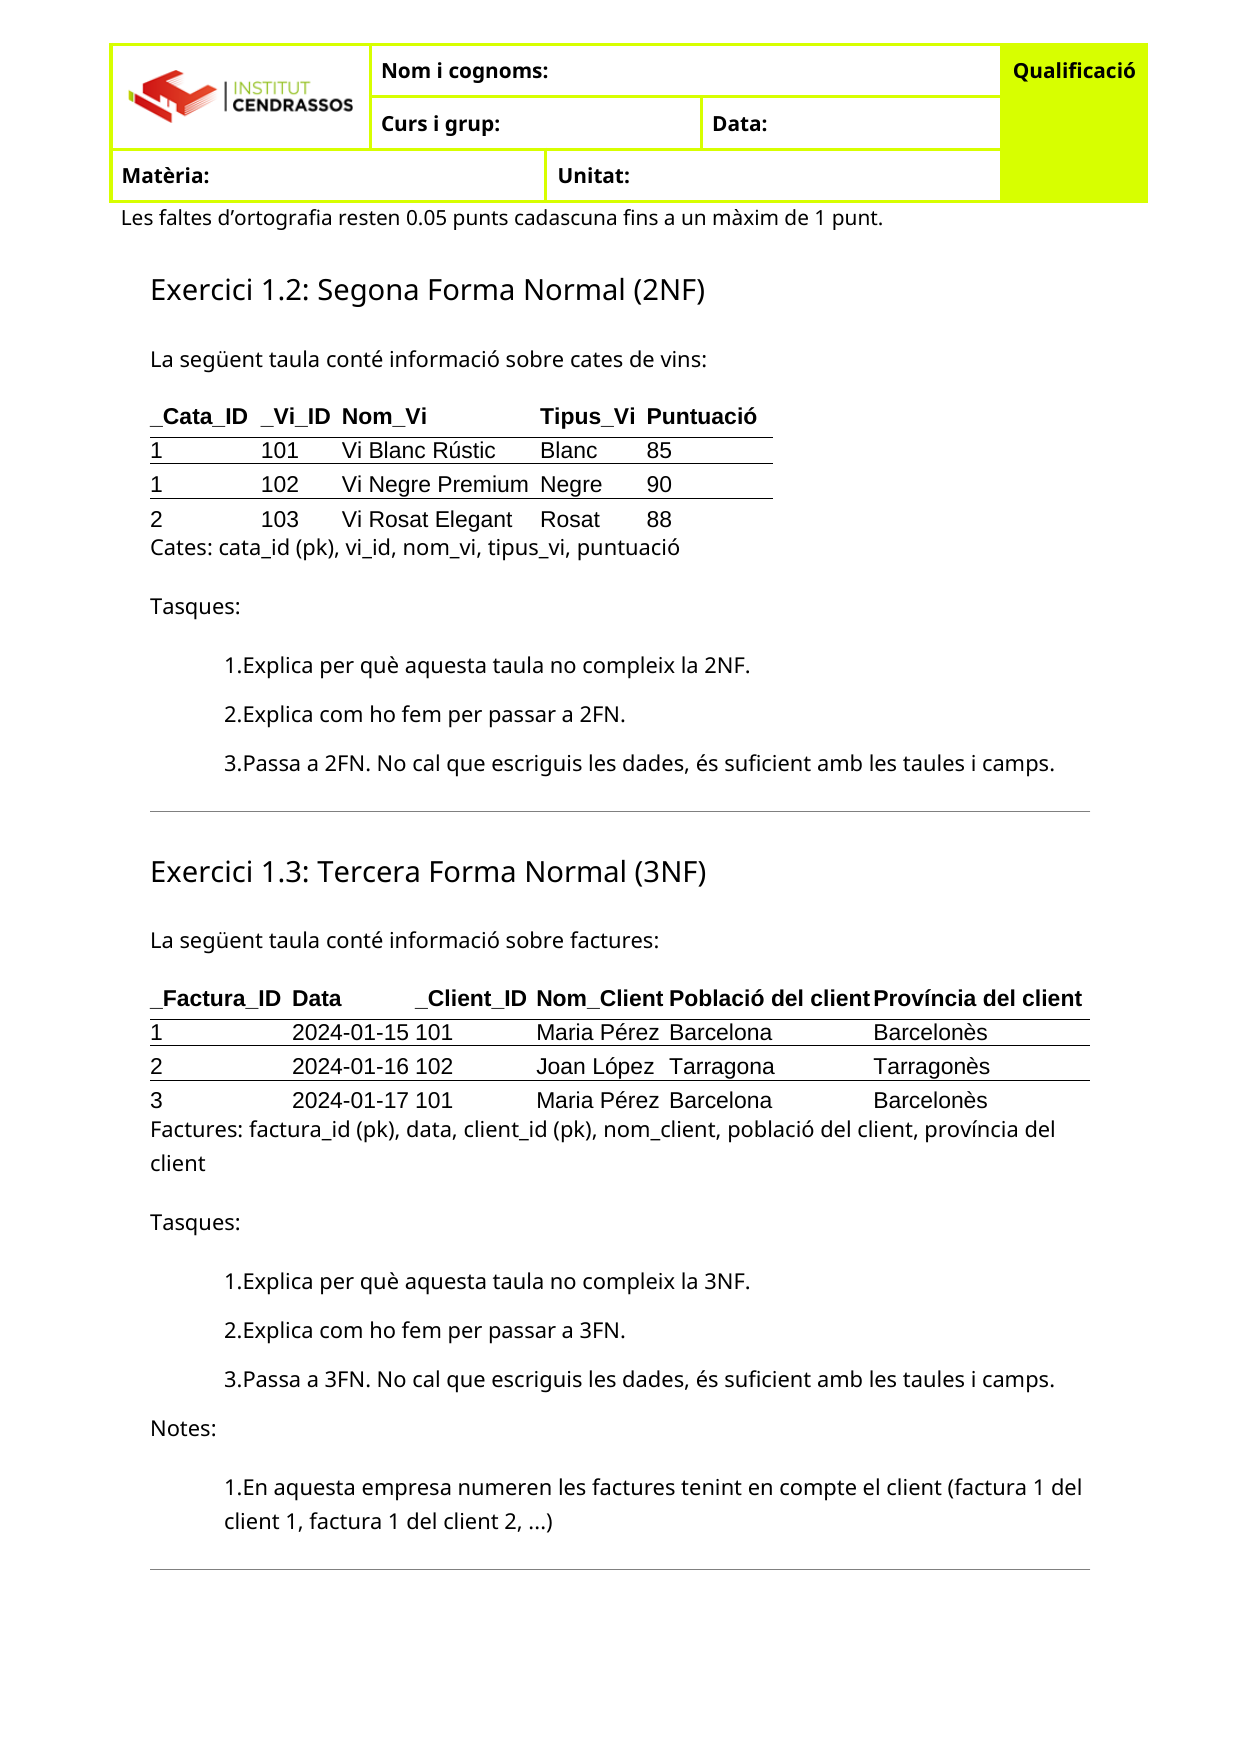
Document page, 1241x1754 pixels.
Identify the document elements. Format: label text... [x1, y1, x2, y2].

table_cell 1 [150, 438, 261, 463]
table_cell Vi Blanc Rústic [342, 438, 540, 463]
table_cell Rosat [540, 499, 646, 532]
table_cell 1 [150, 464, 261, 498]
table_header _Cata_ID [150, 403, 261, 437]
picture [128, 70, 353, 123]
table_cell 2024-01-17 [292, 1081, 415, 1114]
table_header Data [292, 985, 415, 1019]
list Explica per què aquesta taula no compleix la 3NF. [150, 1266, 1090, 1296]
table_cell 101 [415, 1081, 536, 1114]
table_cell Barcelonès [873, 1020, 1090, 1045]
table_header Tipus_Vi [540, 403, 646, 437]
table_cell 2024-01-16 [292, 1046, 415, 1079]
table_header Província del client [873, 985, 1090, 1019]
table_cell Maria Pérez [536, 1020, 669, 1045]
text La següent taula conté informació sobre factures: [150, 925, 1090, 955]
table_header Nom_Client [536, 985, 669, 1019]
list Explica com ho fem per passar a 2FN. [150, 699, 1090, 729]
table_cell 2 [150, 1046, 292, 1079]
table_cell Blanc [540, 438, 646, 463]
text Tasques: [150, 591, 1090, 621]
list Passa a 3FN. No cal que escriguis les dades, és suficient amb les taules i camps. [150, 1364, 1090, 1393]
table_cell Tarragonès [873, 1046, 1090, 1079]
list Explica com ho fem per passar a 3FN. [150, 1315, 1090, 1345]
list Passa a 2FN. No cal que escriguis les dades, és suficient amb les taules i camps. [150, 748, 1090, 777]
list Explica per què aquesta taula no compleix la 2NF. [150, 650, 1090, 680]
table_cell 103 [261, 499, 342, 532]
table_cell 2 [150, 499, 261, 532]
text Tasques: [150, 1207, 1090, 1237]
list En aquesta empresa numeren les factures tenint en compte el client (factura 1 del client 1, factura 1 del client 2, ...) [150, 1472, 1090, 1536]
table_cell Vi Rosat Elegant [342, 499, 540, 532]
table_cell Barcelona [669, 1081, 873, 1114]
table_cell Joan López [536, 1046, 669, 1079]
table_cell 85 [646, 438, 773, 463]
text Notes: [150, 1412, 1090, 1442]
text La següent taula conté informació sobre cates de vins: [150, 343, 1090, 373]
table_cell Barcelonès [873, 1081, 1090, 1114]
table_cell 1 [150, 1020, 292, 1045]
table_cell Negre [540, 464, 646, 498]
subtitle Exercici 1.2: Segona Forma Normal (2NF) [150, 269, 1090, 309]
text Cates: cata_id (pk), vi_id, nom_vi, tipus_vi, puntuació [150, 532, 1090, 562]
subtitle Exercici 1.3: Tercera Forma Normal (3NF) [150, 851, 1090, 891]
table_cell Vi Negre Premium [342, 464, 540, 498]
table_header Població del client [669, 985, 873, 1019]
table_header _Vi_ID [261, 403, 342, 437]
table_header _Client_ID [415, 985, 536, 1019]
table_header Puntuació [646, 403, 773, 437]
table_cell 2024-01-15 [292, 1020, 415, 1045]
table_header _Factura_ID [150, 985, 292, 1019]
text Factures: factura_id (pk), data, client_id (pk), nom_client, població del client, província del client [150, 1114, 1090, 1178]
table_cell Barcelona [669, 1020, 873, 1045]
table_cell 101 [261, 438, 342, 463]
table_cell Maria Pérez [536, 1081, 669, 1114]
table_header Nom_Vi [342, 403, 540, 437]
table_cell 90 [646, 464, 773, 498]
table_cell 102 [261, 464, 342, 498]
table_cell 102 [415, 1046, 536, 1079]
table_cell 101 [415, 1020, 536, 1045]
table_cell Tarragona [669, 1046, 873, 1079]
table_cell 3 [150, 1081, 292, 1114]
table_cell 88 [646, 499, 773, 532]
